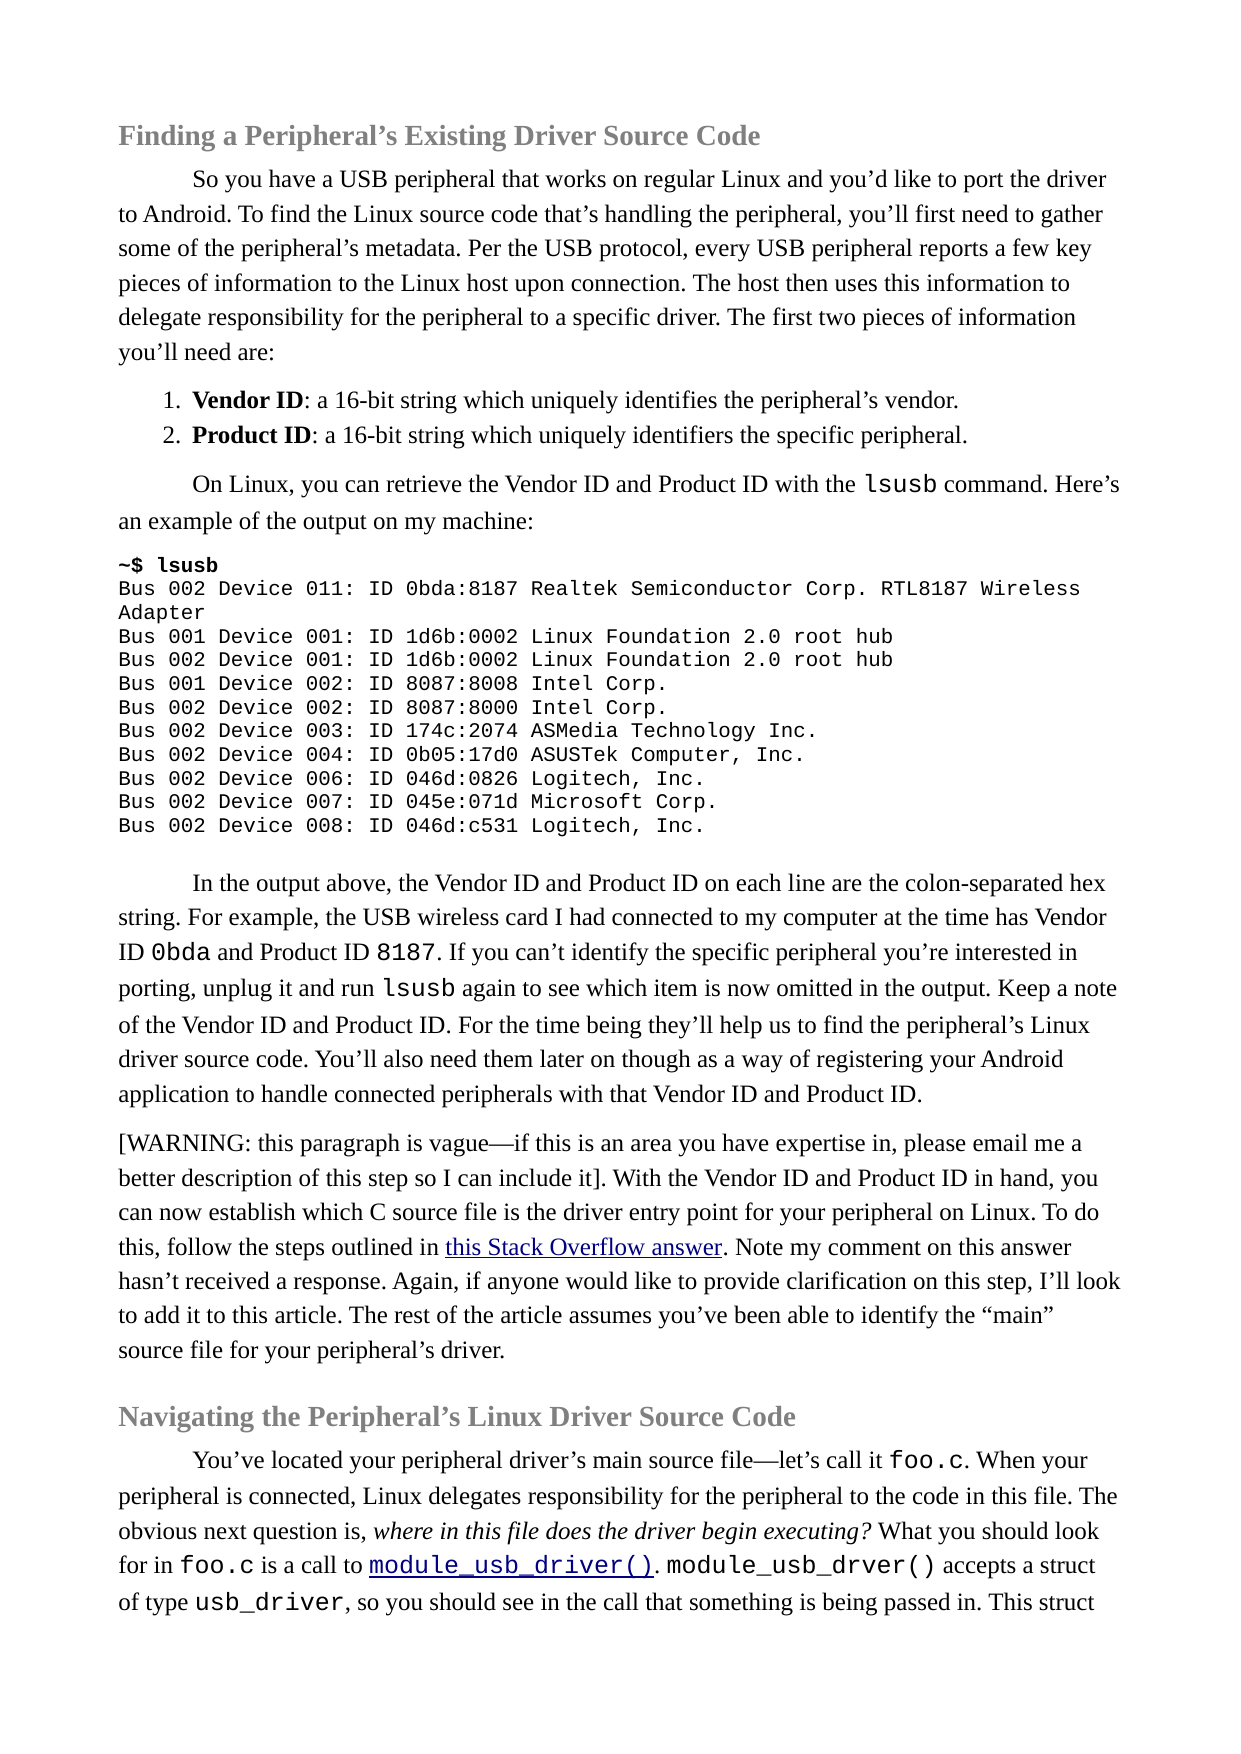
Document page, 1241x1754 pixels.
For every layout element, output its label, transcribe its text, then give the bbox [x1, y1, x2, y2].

text ~$ lsusb [118, 555, 1122, 578]
text Bus 002 Device 006: ID 046d:0826 Logitech, Inc. [118, 768, 1122, 791]
text Bus 002 Device 011: ID 0bda:8187 Realtek Semiconductor Corp. RTL8187 Wireless Adapter [118, 578, 1122, 626]
subtitle Navigating the Peripheral’s Linux Driver Source Code [118, 1399, 1122, 1432]
text On Linux, you can retrieve the Vendor ID and Product ID with the lsusb command. Here’s an example of the output on my machine: [118, 469, 1122, 534]
text You’ve located your peripheral driver’s main source file—let’s call it foo.c. When your peripheral is connected, Linux delegates responsibility for the peripheral to the code in this file. The obvious next question is, where in this file does the driver begin executing? What you should look for in foo.c is a call to module_usb_driver(). module_usb_drver() accepts a struct of type usb_driver, so you should see in the call that something is being passed in. This struct [118, 1445, 1122, 1618]
subtitle Finding a Peripheral’s Existing Driver Source Code [118, 118, 1122, 152]
text In the output above, the Vendor ID and Product ID on each line are the colon-separated hex string. For example, the USB wireless card I had connected to my computer at the time has Vendor ID 0bda and Product ID 8187. If you can’t identify the specific peripheral you’re interested in porting, unplug it and run lsusb again to see which item is now omitted in the output. Keep a note of the Vendor ID and Product ID. For the time being they’ll help us to find the peripheral’s Linux driver source code. You’ll also need them later on though as a way of registering your Android application to handle connected peripherals with that Vendor ID and Product ID. [118, 868, 1122, 1108]
text Bus 002 Device 007: ID 045e:071d Microsoft Corp. [118, 791, 1122, 815]
text Bus 001 Device 001: ID 1d6b:0002 Linux Foundation 2.0 root hub [118, 626, 1122, 649]
text Bus 002 Device 004: ID 0b05:17d0 ASUSTek Computer, Inc. [118, 744, 1122, 768]
text Bus 002 Device 008: ID 046d:c531 Logitech, Inc. [118, 815, 1122, 838]
text Bus 002 Device 001: ID 1d6b:0002 Linux Foundation 2.0 root hub [118, 649, 1122, 673]
list Product ID: a 16-bit string which uniquely identifiers the specific peripheral. [162, 420, 1122, 449]
list Vendor ID: a 16-bit string which uniquely identifies the peripheral’s vendor. [162, 386, 1122, 414]
text So you have a USB peripheral that works on regular Linux and you’d like to port the driver to Android. To find the Linux source code that’s handling the peripheral, you’ll first need to gather some of the peripheral’s metadata. Per the USB protocol, every USB peripheral reports a few key pieces of information to the Linux host upon connection. The host then uses this information to delegate responsibility for the peripheral to a specific driver. The first two pieces of information you’ll need are: [118, 164, 1122, 365]
text [WARNING: this paragraph is vague—if this is an area you have expertise in, please email me a better description of this step so I can include it]. With the Vendor ID and Product ID in hand, you can now establish which C source file is the driver entry point for your peripheral on Linux. To do this, follow the steps outlined in this Stack Overflow answer. Note my comment on this answer hasn’t received a response. Again, if anyone would like to provide clarification on this step, I’ll look to add it to this article. The rest of the article assumes you’ve been able to identify the “main” source file for your peripheral’s driver. [118, 1128, 1122, 1364]
text Bus 002 Device 003: ID 174c:2074 ASMedia Technology Inc. [118, 720, 1122, 744]
text Bus 001 Device 002: ID 8087:8008 Intel Corp. [118, 673, 1122, 697]
text Bus 002 Device 002: ID 8087:8000 Intel Corp. [118, 697, 1122, 720]
